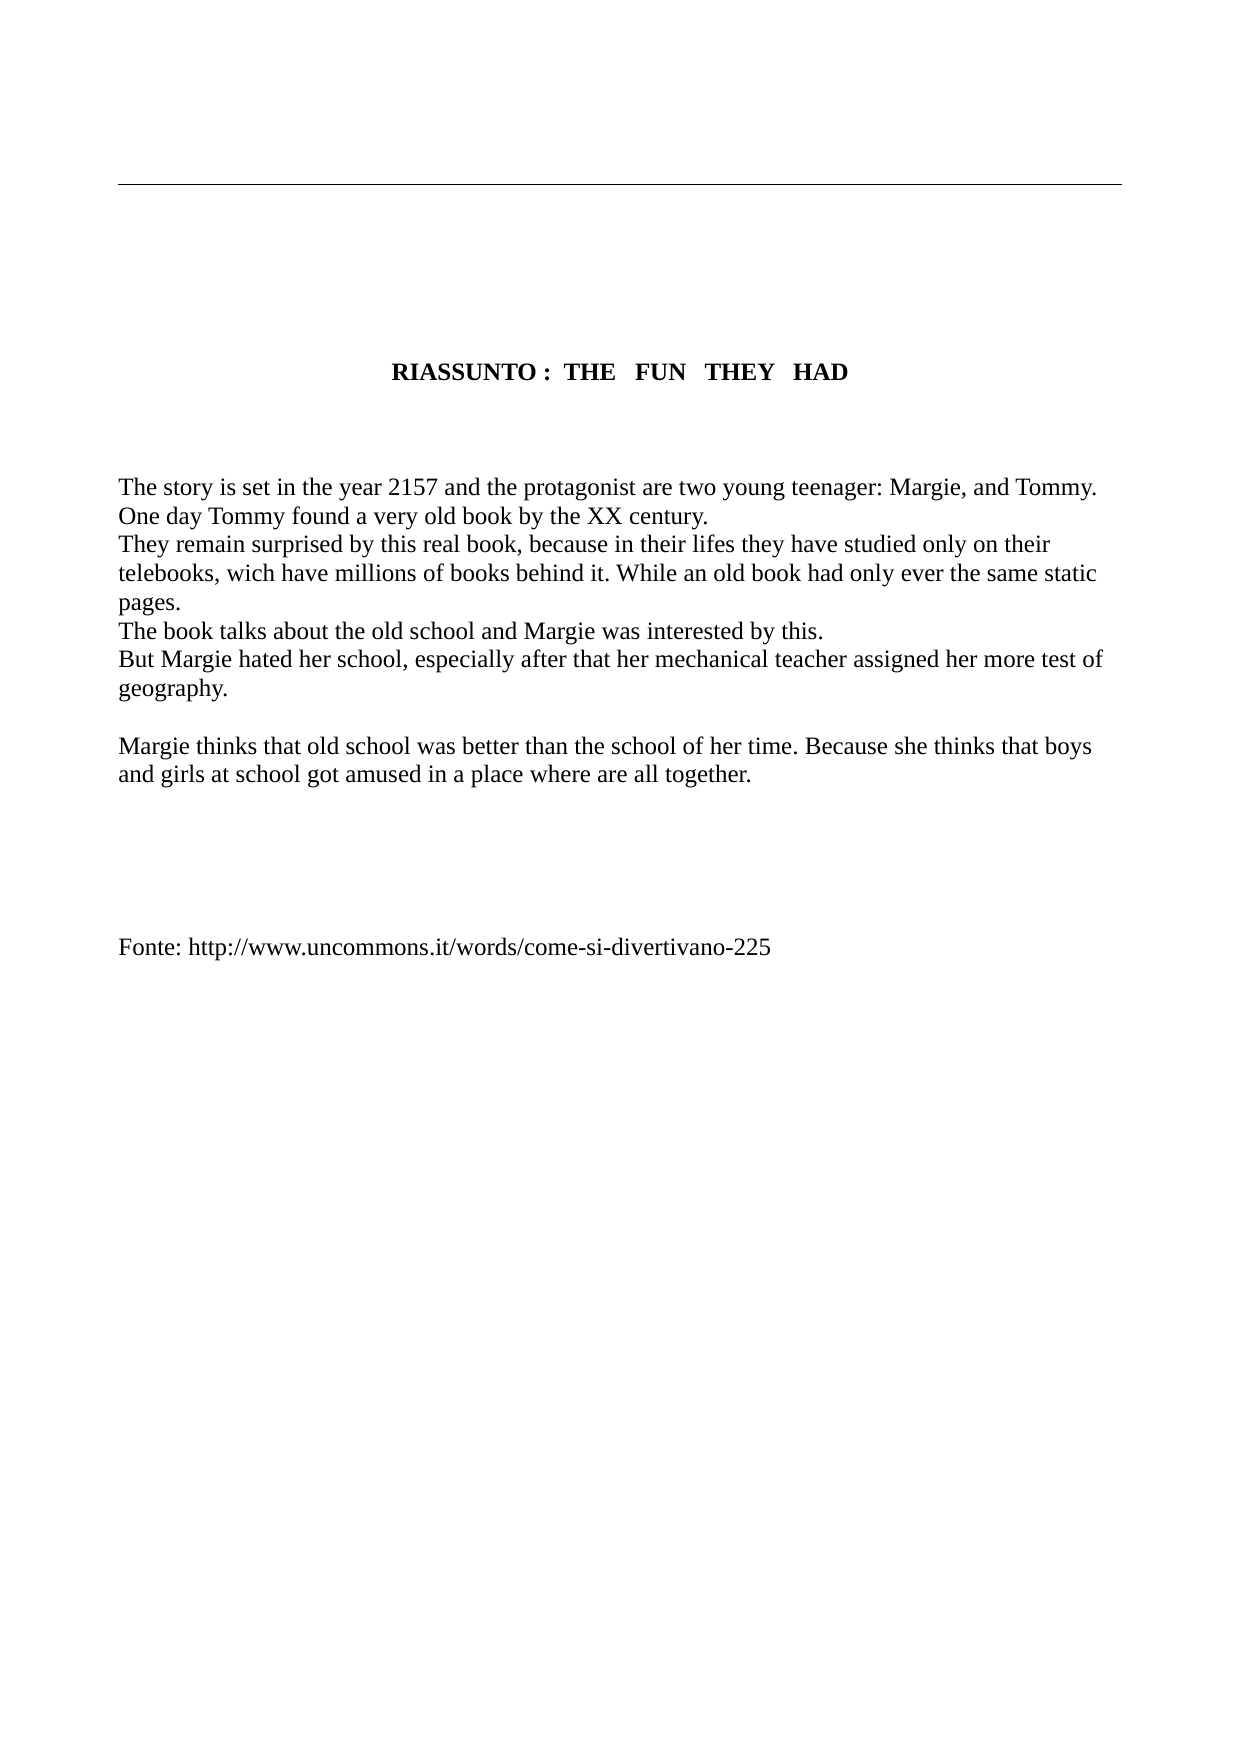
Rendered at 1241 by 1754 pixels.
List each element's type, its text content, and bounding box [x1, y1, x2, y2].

text But Margie hated her school, especially after that her mechanical teacher assigned her more test of geography. [118, 644, 1122, 702]
text Margie thinks that old school was better than the school of her time. Because she thinks that boys and girls at school got amused in a place where are all together. [118, 731, 1122, 788]
text They remain surprised by this real book, because in their lifes they have studied only on their telebooks, wich have millions of books behind it. While an old book had only ever the same static pages. [118, 529, 1122, 616]
text One day Tommy found a very old book by the XX century. [118, 501, 1122, 529]
text The story is set in the year 2157 and the protagonist are two young teenager: Margie, and Tommy. [118, 472, 1122, 501]
text Fonte: http://www.uncommons.it/words/come-si-divertivano-225 [118, 932, 1122, 961]
text RIASSUNTO : THE FUN THEY HAD [118, 357, 1122, 386]
text The book talks about the old school and Margie was interested by this. [118, 616, 1122, 644]
